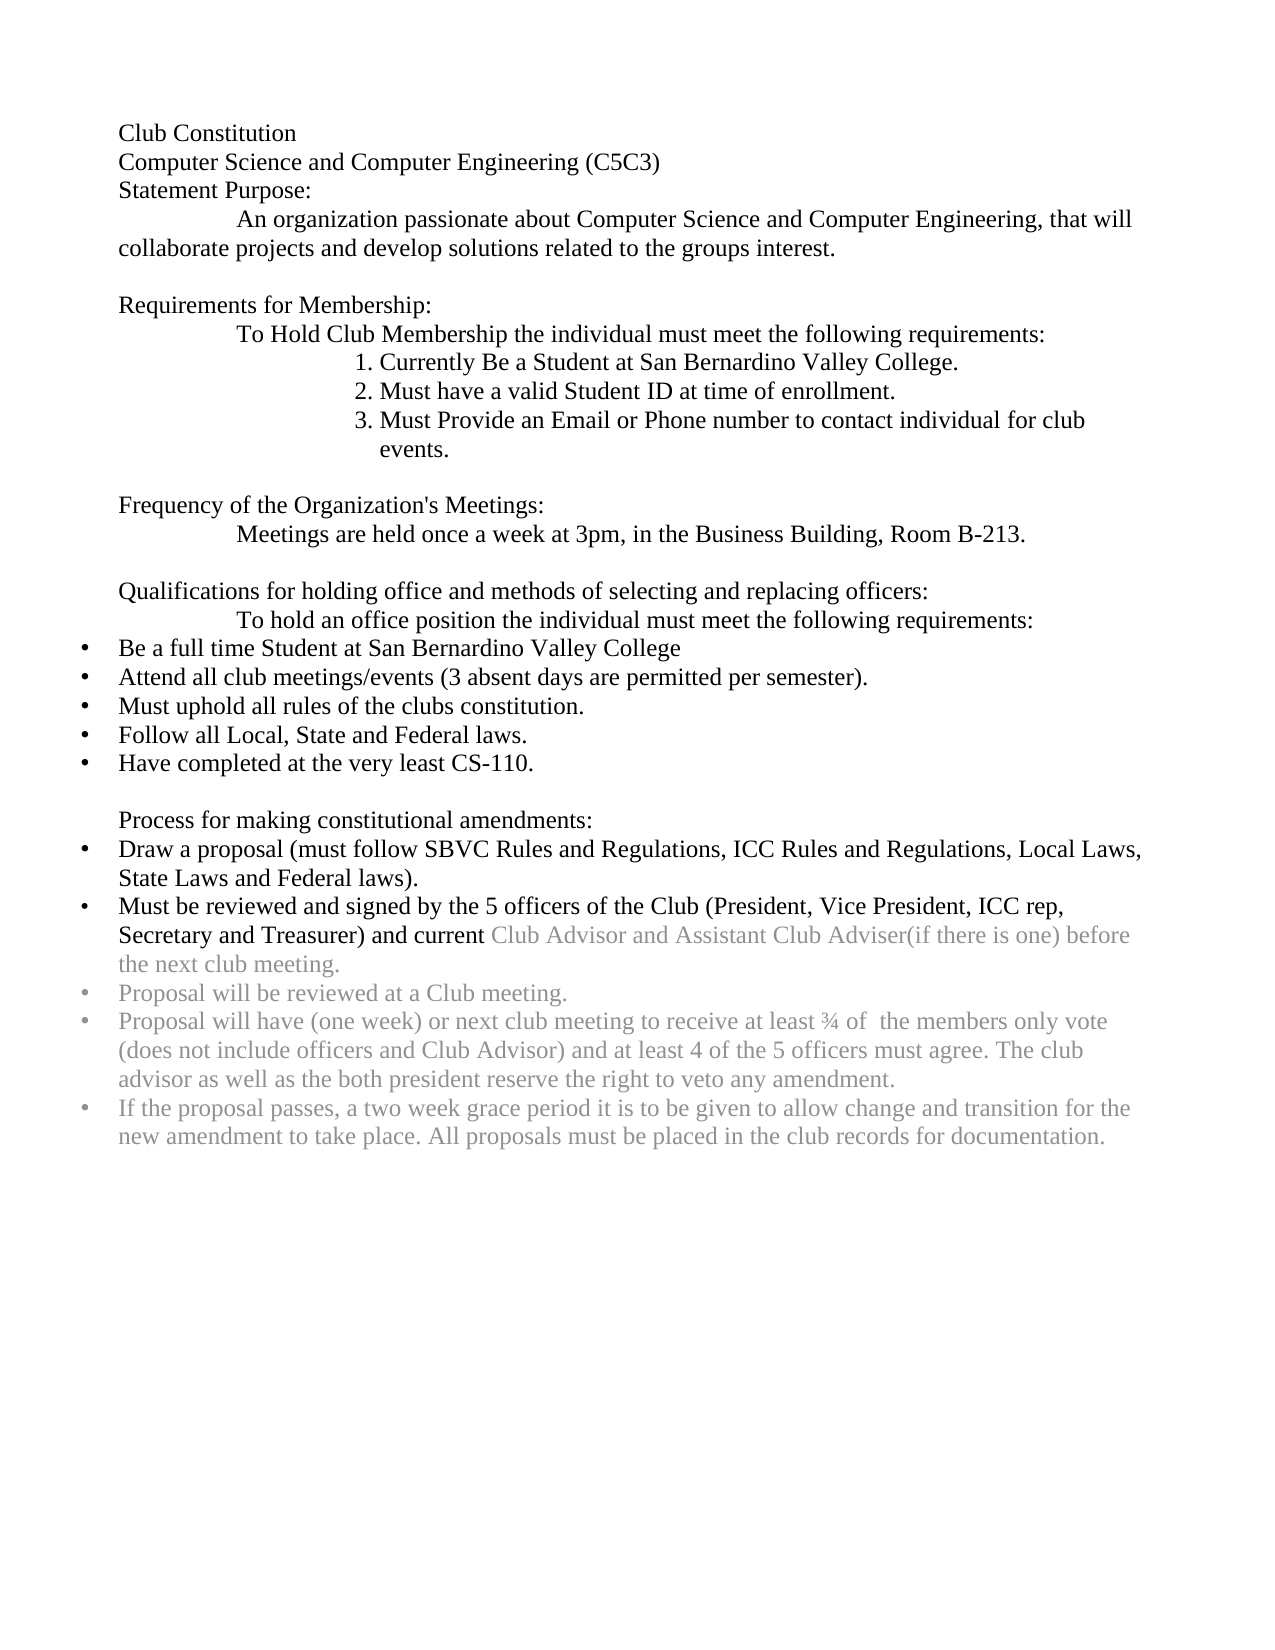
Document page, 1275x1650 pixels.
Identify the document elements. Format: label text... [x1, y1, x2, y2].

text 3. Must Provide an Email or Phone number to contact individual for club events. [118, 405, 1157, 462]
list Must uphold all rules of the clubs constitution. [81, 691, 1157, 720]
list Attend all club meetings/events (3 absent days are permitted per semester). [81, 662, 1157, 691]
text Meetings are held once a week at 3pm, in the Business Building, Room B-213. [118, 519, 1157, 548]
list Draw a proposal (must follow SBVC Rules and Regulations, ICC Rules and Regulations, Local Laws, State Laws and Federal laws). [81, 834, 1157, 891]
list Must be reviewed and signed by the 5 officers of the Club (President, Vice President, ICC rep, Secretary and Treasurer) and current Club Advisor and Assistant Club Adviser(if there is one) before the next club meeting. [81, 891, 1157, 978]
list If the proposal passes, a two week grace period it is to be given to allow change and transition for the new amendment to take place. All proposals must be placed in the club records for documentation. [81, 1093, 1157, 1150]
text An organization passionate about Computer Science and Computer Engineering, that will collaborate projects and develop solutions related to the groups interest. [118, 204, 1157, 262]
text Requirements for Membership: [118, 290, 1157, 319]
text 1. Currently Be a Student at San Bernardino Valley College. [118, 347, 1157, 376]
list Be a full time Student at San Bernardino Valley College [81, 633, 1157, 662]
list Proposal will be reviewed at a Club meeting. [81, 978, 1157, 1006]
text Qualifications for holding office and methods of selecting and replacing officers: [118, 576, 1157, 605]
text To hold an office position the individual must meet the following requirements: [118, 605, 1157, 633]
text 2. Must have a valid Student ID at time of enrollment. [118, 376, 1157, 405]
text Frequency of the Organization's Meetings: [118, 490, 1157, 519]
text Club Constitution [118, 118, 1157, 147]
text To Hold Club Membership the individual must meet the following requirements: [118, 319, 1157, 347]
text Statement Purpose: [118, 176, 1157, 204]
text Computer Science and Computer Engineering (C5C3) [118, 147, 1157, 176]
text Process for making constitutional amendments: [118, 805, 1157, 834]
list Proposal will have (one week) or next club meeting to receive at least ¾ of the members only vote (does not include officers and Club Advisor) and at least 4 of the 5 officers must agree. The club advisor as well as the both president reserve the right to veto any amendment. [81, 1006, 1157, 1093]
list Have completed at the very least CS-110. [81, 748, 1157, 777]
list Follow all Local, State and Federal laws. [81, 720, 1157, 748]
